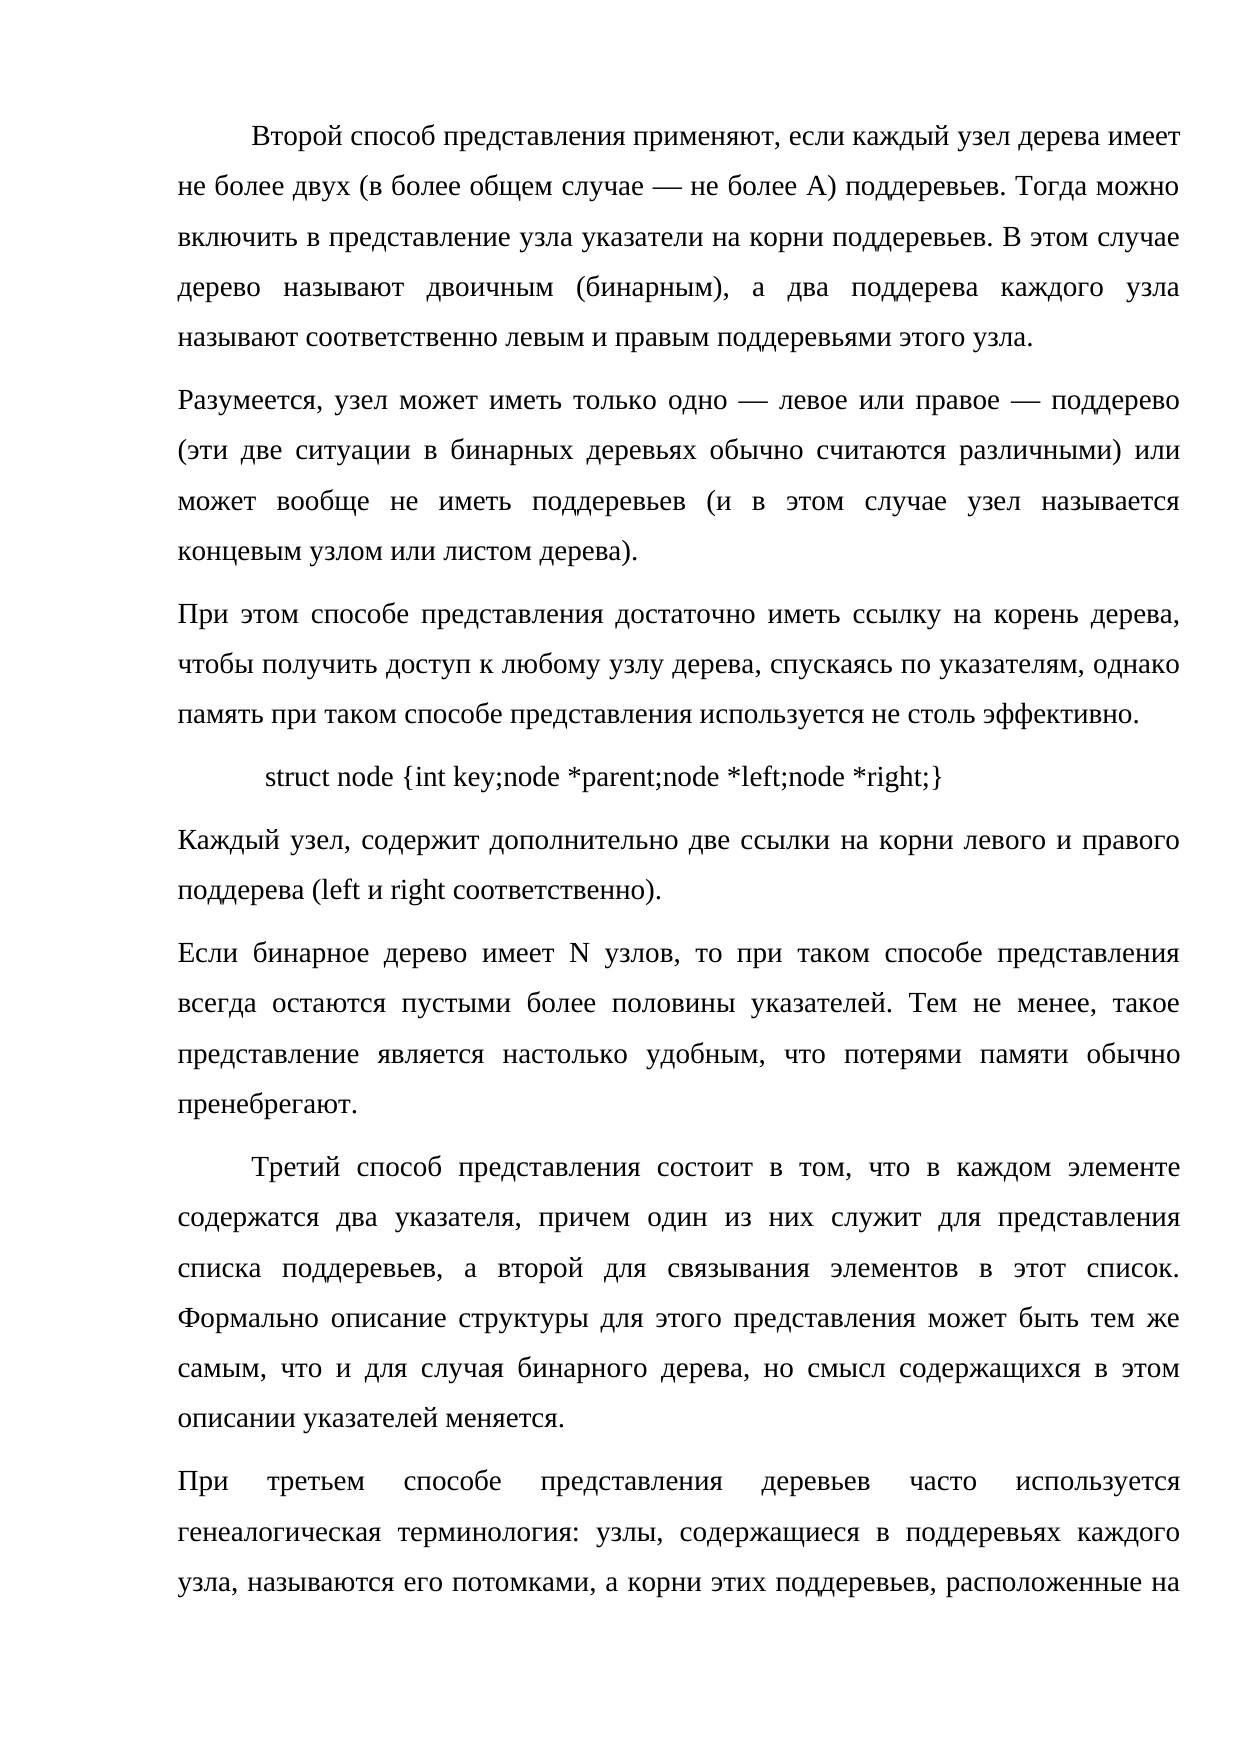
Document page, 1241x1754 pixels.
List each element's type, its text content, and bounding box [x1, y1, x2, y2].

text При третьем способе представления деревьев часто используется генеалогическая терминология: узлы, содержащиеся в поддеревьях каждого узла, называются его потомками, а корни этих поддеревьев, расположенные на [177, 1463, 1181, 1598]
text Если бинарное дерево имеет N узлов, то при таком способе представления всегда остаются пустыми более половины указателей. Тем не менее, такое представление является настолько удобным, что потерями памяти обычно пренебрегают. [177, 935, 1181, 1120]
text При этом способе представления достаточно иметь ссылку на корень дерева, чтобы получить доступ к любому узлу дерева, спускаясь по указателям, однако память при таком способе представления используется не столь эффективно. [177, 596, 1181, 730]
text Каждый узел, содержит дополнительно две ссылки на корни левого и правого поддерева (left и right соответственно). [177, 822, 1181, 906]
text Разумеется, узел может иметь только одно ― левое или правое ― поддерево (эти две ситуации в бинарных деревьях обычно считаются различными) или может вообще не иметь поддеревьев (и в этом случае узел называется концевым узлом или листом дерева). [177, 382, 1181, 567]
text struct node {int key;node *parent;node *left;node *right;} [177, 759, 1181, 793]
text Третий способ представления состоит в том, что в каждом элементе содержатся два указателя, причем один из них служит для представления списка поддеревьев, а второй для связывания элементов в этот список. Формально описание структуры для этого представления может быть тем же самым, что и для случая бинарного дерева, но смысл содержащихся в этом описании указателей меняется. [177, 1149, 1181, 1434]
text Второй способ представления применяют, если каждый узел дерева имеет не более двух (в более общем случае ― не более А) поддеревьев. Тогда можно включить в представление узла указатели на корни поддеревьев. В этом случае дерево называют двоичным (бинарным), а два поддерева каждого узла называют соответственно левым и правым поддеревьями этого узла. [177, 118, 1181, 353]
